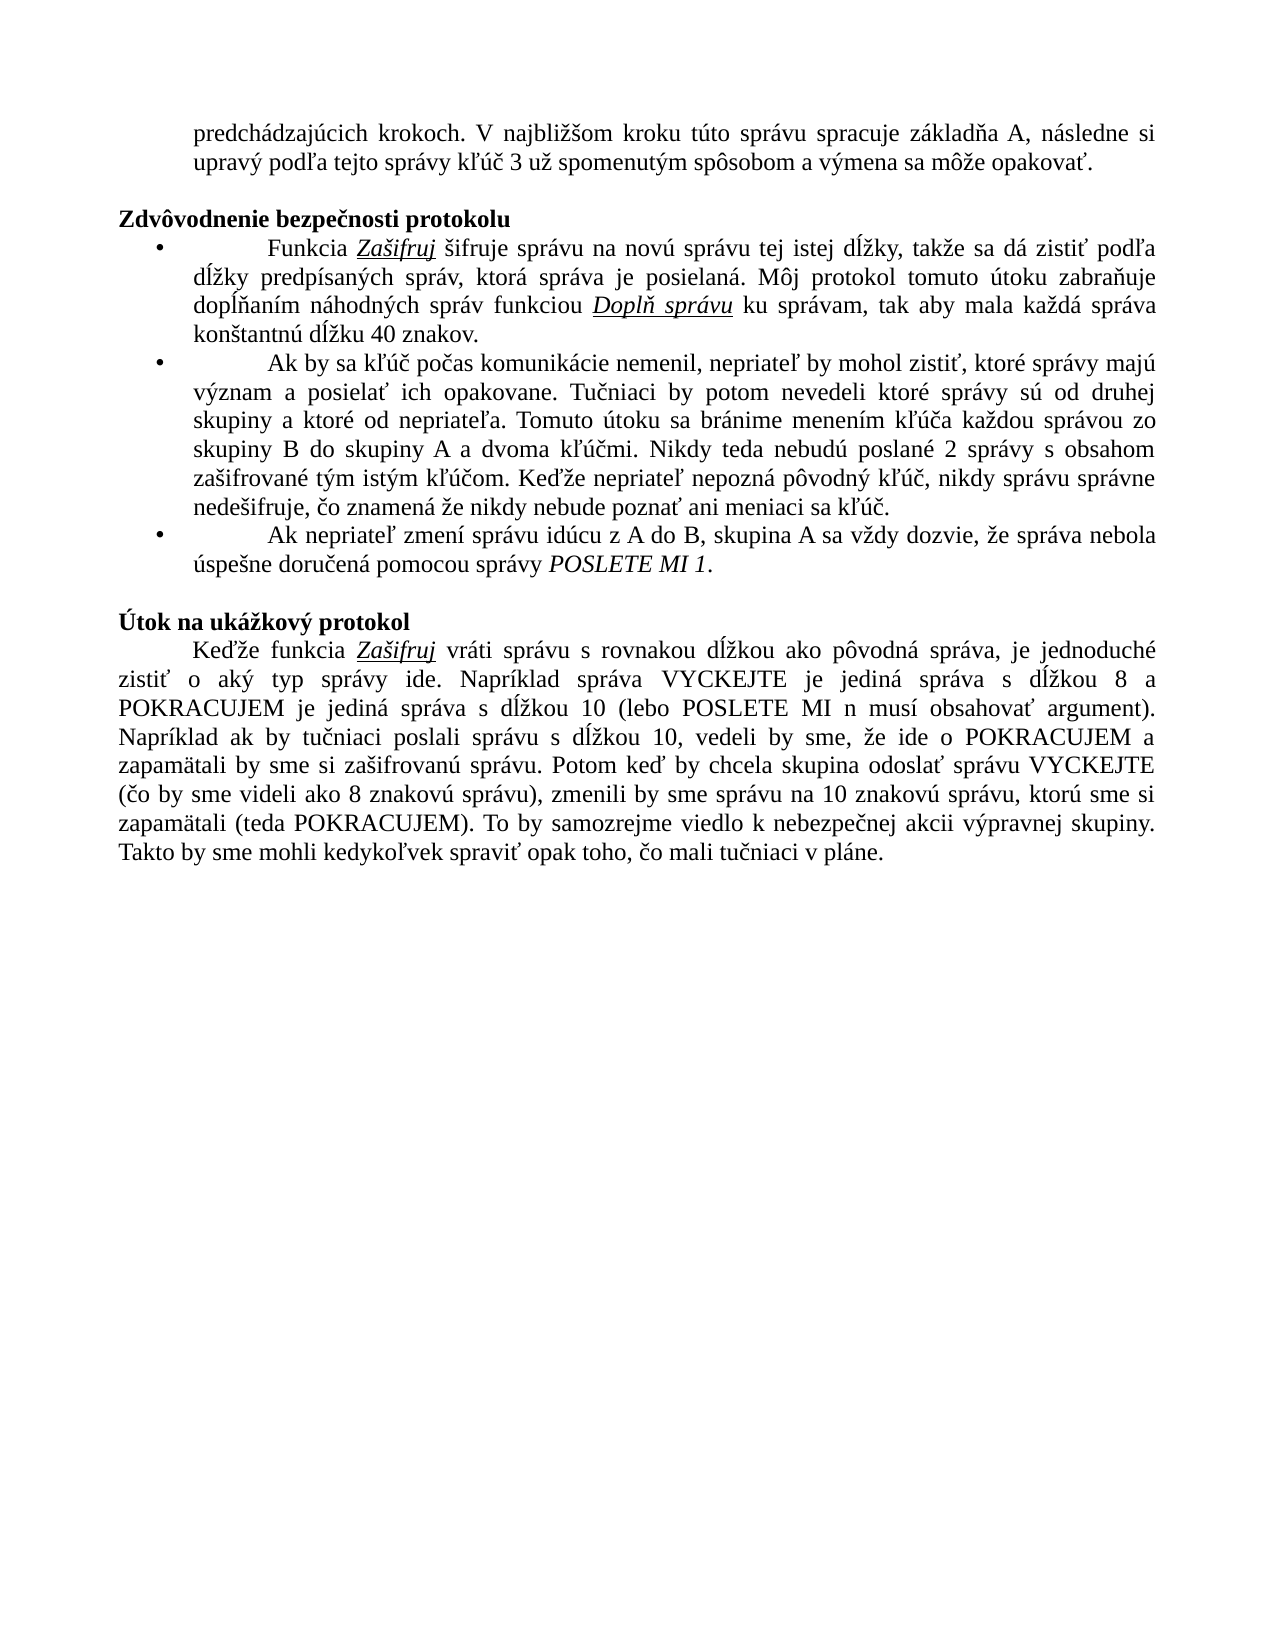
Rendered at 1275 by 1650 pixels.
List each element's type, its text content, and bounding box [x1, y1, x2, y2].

list Ak nepriateľ zmení správu idúcu z A do B, skupina A sa vždy dozvie, že správa nebola úspešne doručená pomocou správy POSLETE MI 1. [156, 521, 1157, 578]
list Funkcia Zašifruj šifruje správu na novú správu tej istej dĺžky, takže sa dá zistiť podľa dĺžky predpísaných správ, ktorá správa je posielaná. Môj protokol tomuto útoku zabraňuje dopĺňaním náhodných správ funkciou Doplň správu ku správam, tak aby mala každá správa konštantnú dĺžku 40 znakov. [156, 233, 1157, 348]
list predchádzajúcich krokoch. V najbližšom kroku túto správu spracuje základňa A, následne si upravý podľa tejto správy kľúč 3 už spomenutým spôsobom a výmena sa môže opakovať. [156, 118, 1157, 176]
text Keďže funkcia Zašifruj vráti správu s rovnakou dĺžkou ako pôvodná správa, je jednoduché zistiť o aký typ správy ide. Napríklad správa VYCKEJTE je jediná správa s dĺžkou 8 a POKRACUJEM je jediná správa s dĺžkou 10 (lebo POSLETE MI n musí obsahovať argument). Napríklad ak by tučniaci poslali správu s dĺžkou 10, vedeli by sme, že ide o POKRACUJEM a zapamätali by sme si zašifrovanú správu. Potom keď by chcela skupina odoslať správu VYCKEJTE (čo by sme videli ako 8 znakovú správu), zmenili by sme správu na 10 znakovú správu, ktorú sme si zapamätali (teda POKRACUJEM). To by samozrejme viedlo k nebezpečnej akcii výpravnej skupiny. Takto by sme mohli kedykoľvek spraviť opak toho, čo mali tučniaci v pláne. [118, 636, 1157, 866]
list Ak by sa kľúč počas komunikácie nemenil, nepriateľ by mohol zistiť, ktoré správy majú význam a posielať ich opakovane. Tučniaci by potom nevedeli ktoré správy sú od druhej skupiny a ktoré od nepriateľa. Tomuto útoku sa bránime menením kľúča každou správou zo skupiny B do skupiny A a dvoma kľúčmi. Nikdy teda nebudú poslané 2 správy s obsahom zašifrované tým istým kľúčom. Keďže nepriateľ nepozná pôvodný kľúč, nikdy správu správne nedešifruje, čo znamená že nikdy nebude poznať ani meniaci sa kľúč. [156, 348, 1157, 521]
text Útok na ukážkový protokol [118, 607, 1157, 636]
text Zdvôvodnenie bezpečnosti protokolu [118, 204, 1157, 233]
